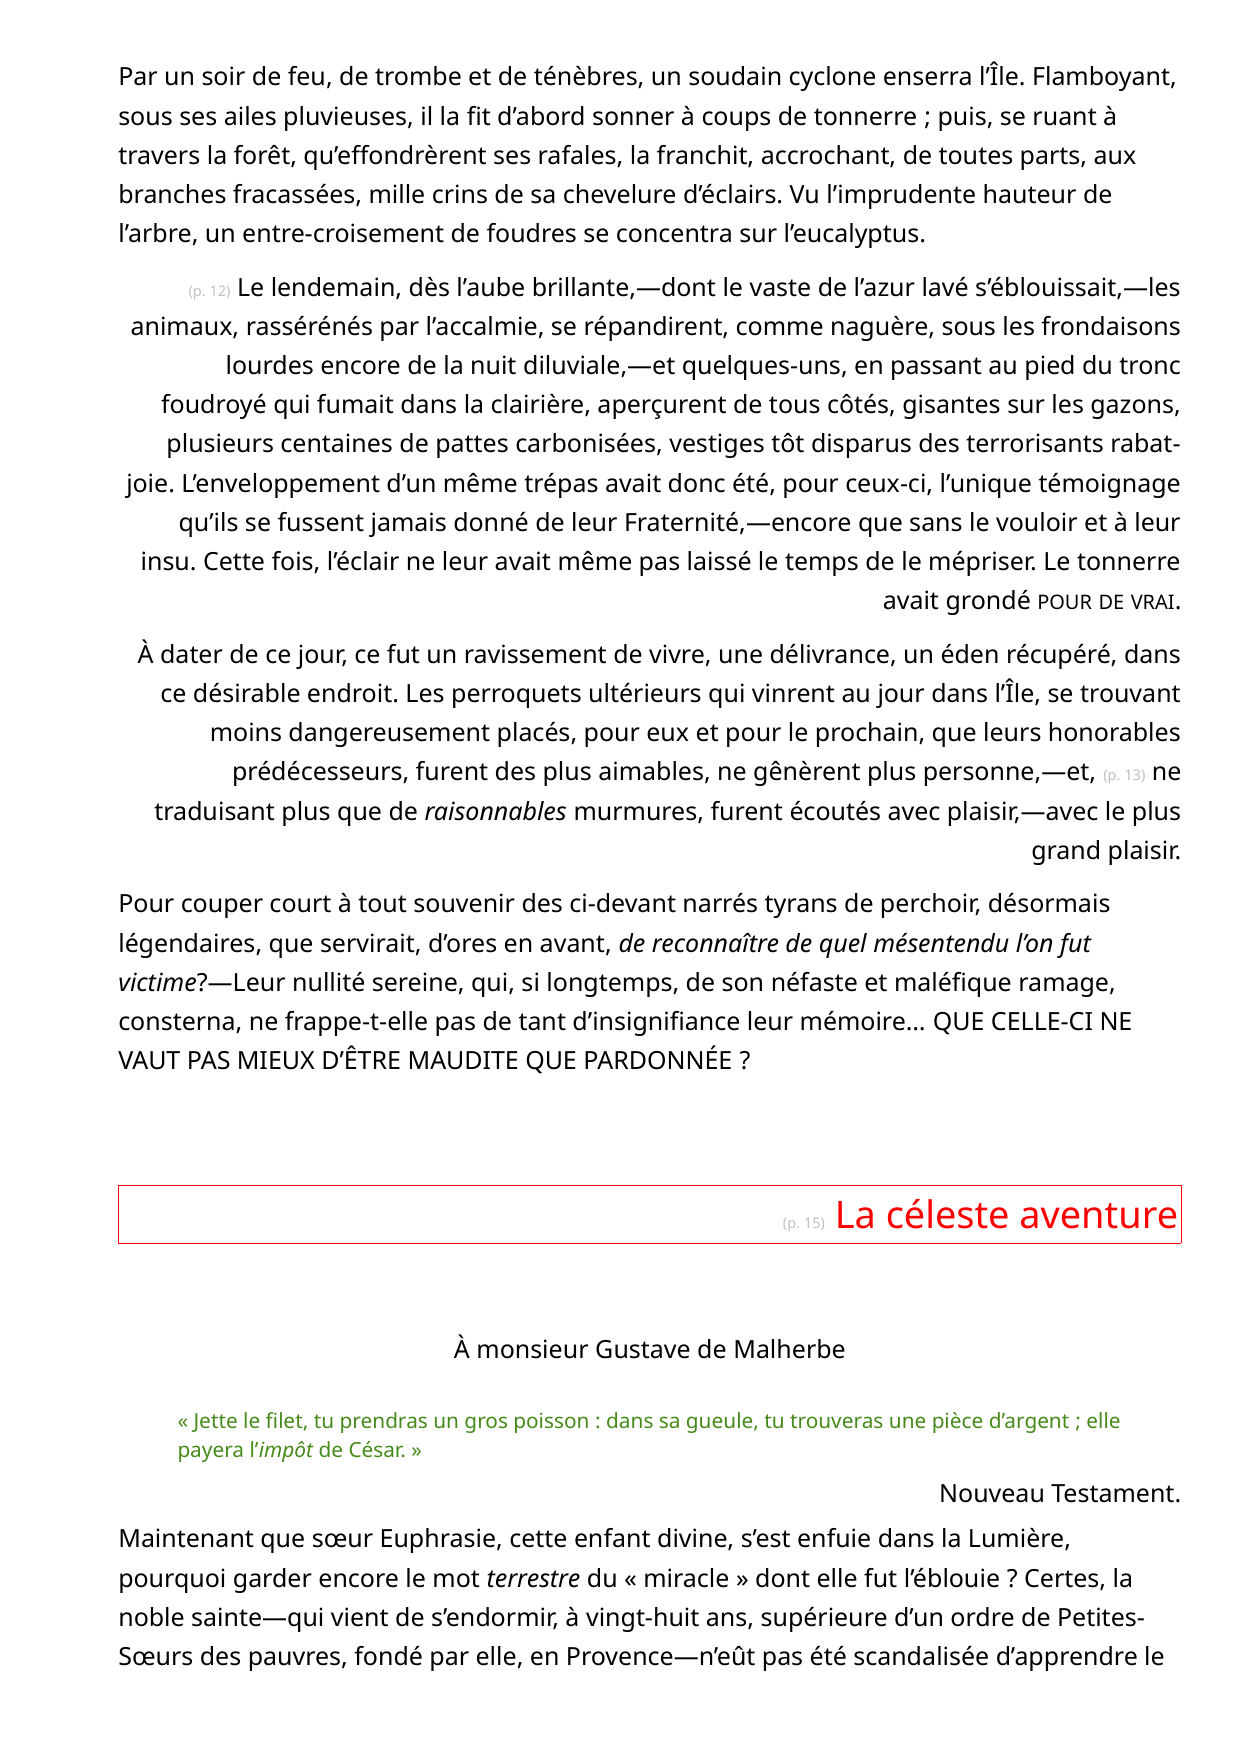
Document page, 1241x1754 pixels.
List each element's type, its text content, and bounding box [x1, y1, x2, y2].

text Nouveau Testament. [118, 1475, 1181, 1509]
text (p. 12) Le lendemain, dès l’aube brillante,—dont le vaste de l’azur lavé s’éblouissait,—les animaux, rassérénés par l’accalmie, se répandirent, comme naguère, sous les frondaisons lourdes encore de la nuit diluviale,—et quelques-uns, en passant au pied du tronc foudroyé qui fumait dans la clairière, aperçurent de tous côtés, gisantes sur les gazons, plusieurs centaines de pattes carbonisées, vestiges tôt disparus des terrorisants rabat-joie. L’enveloppement d’un même trépas avait donc été, pour ceux-ci, l’unique témoignage qu’ils se fussent jamais donné de leur Fraternité,—encore que sans le vouloir et à leur insu. Cette fois, l’éclair ne leur avait même pas laissé le temps de le mépriser. Le tonnerre avait grondé pour de vrai. [118, 269, 1181, 617]
text Pour couper court à tout souvenir des ci-devant narrés tyrans de perchoir, désormais légendaires, que servirait, d’ores en avant, de reconnaître de quel mésentendu l’on fut victime?—Leur nullité sereine, qui, si longtemps, de son néfaste et maléfique ramage, consterna, ne frappe-t-elle pas de tant d’insignifiance leur mémoire… QUE CELLE-CI NE VAUT PAS MIEUX D’ÊTRE MAUDITE QUE PARDONNÉE ? [118, 886, 1181, 1077]
text « Jette le filet, tu prendras un gros poisson : dans sa gueule, tu trouveras une pièce d’argent ; elle payera l’impôt de César. » [177, 1407, 1181, 1463]
subtitle (p. 15) La céleste aventure [119, 1186, 1181, 1243]
text Maintenant que sœur Euphrasie, cette enfant divine, s’est enfuie dans la Lumière, pourquoi garder encore le mot terrestre du « miracle » dont elle fut l’éblouie ? Certes, la noble sainte—qui vient de s’endormir, à vingt-huit ans, supérieure d’un ordre de Petites-Sœurs des pauvres, fondé par elle, en Provence—n’eût pas été scandalisée d’apprendre le [118, 1521, 1181, 1673]
text Par un soir de feu, de trombe et de ténèbres, un soudain cyclone enserra l’Île. Flamboyant, sous ses ailes pluvieuses, il la fit d’abord sonner à coups de tonnerre ; puis, se ruant à travers la forêt, qu’effondrèrent ses rafales, la franchit, accrochant, de toutes parts, aux branches fracassées, mille crins de sa chevelure d’éclairs. Vu l’imprudente hauteur de l’arbre, un entre-croisement de foudres se concentra sur l’eucalyptus. [118, 59, 1181, 250]
text À dater de ce jour, ce fut un ravissement de vivre, une délivrance, un éden récupéré, dans ce désirable endroit. Les perroquets ultérieurs qui vinrent au jour dans l’Île, se trouvant moins dangereusement placés, pour eux et pour le prochain, que leurs honorables prédécesseurs, furent des plus aimables, ne gênèrent plus personne,—et, (p. 13) ne traduisant plus que de raisonnables murmures, furent écoutés avec plaisir,—avec le plus grand plaisir. [118, 637, 1181, 866]
text À monsieur Gustave de Malherbe [118, 1331, 1181, 1365]
